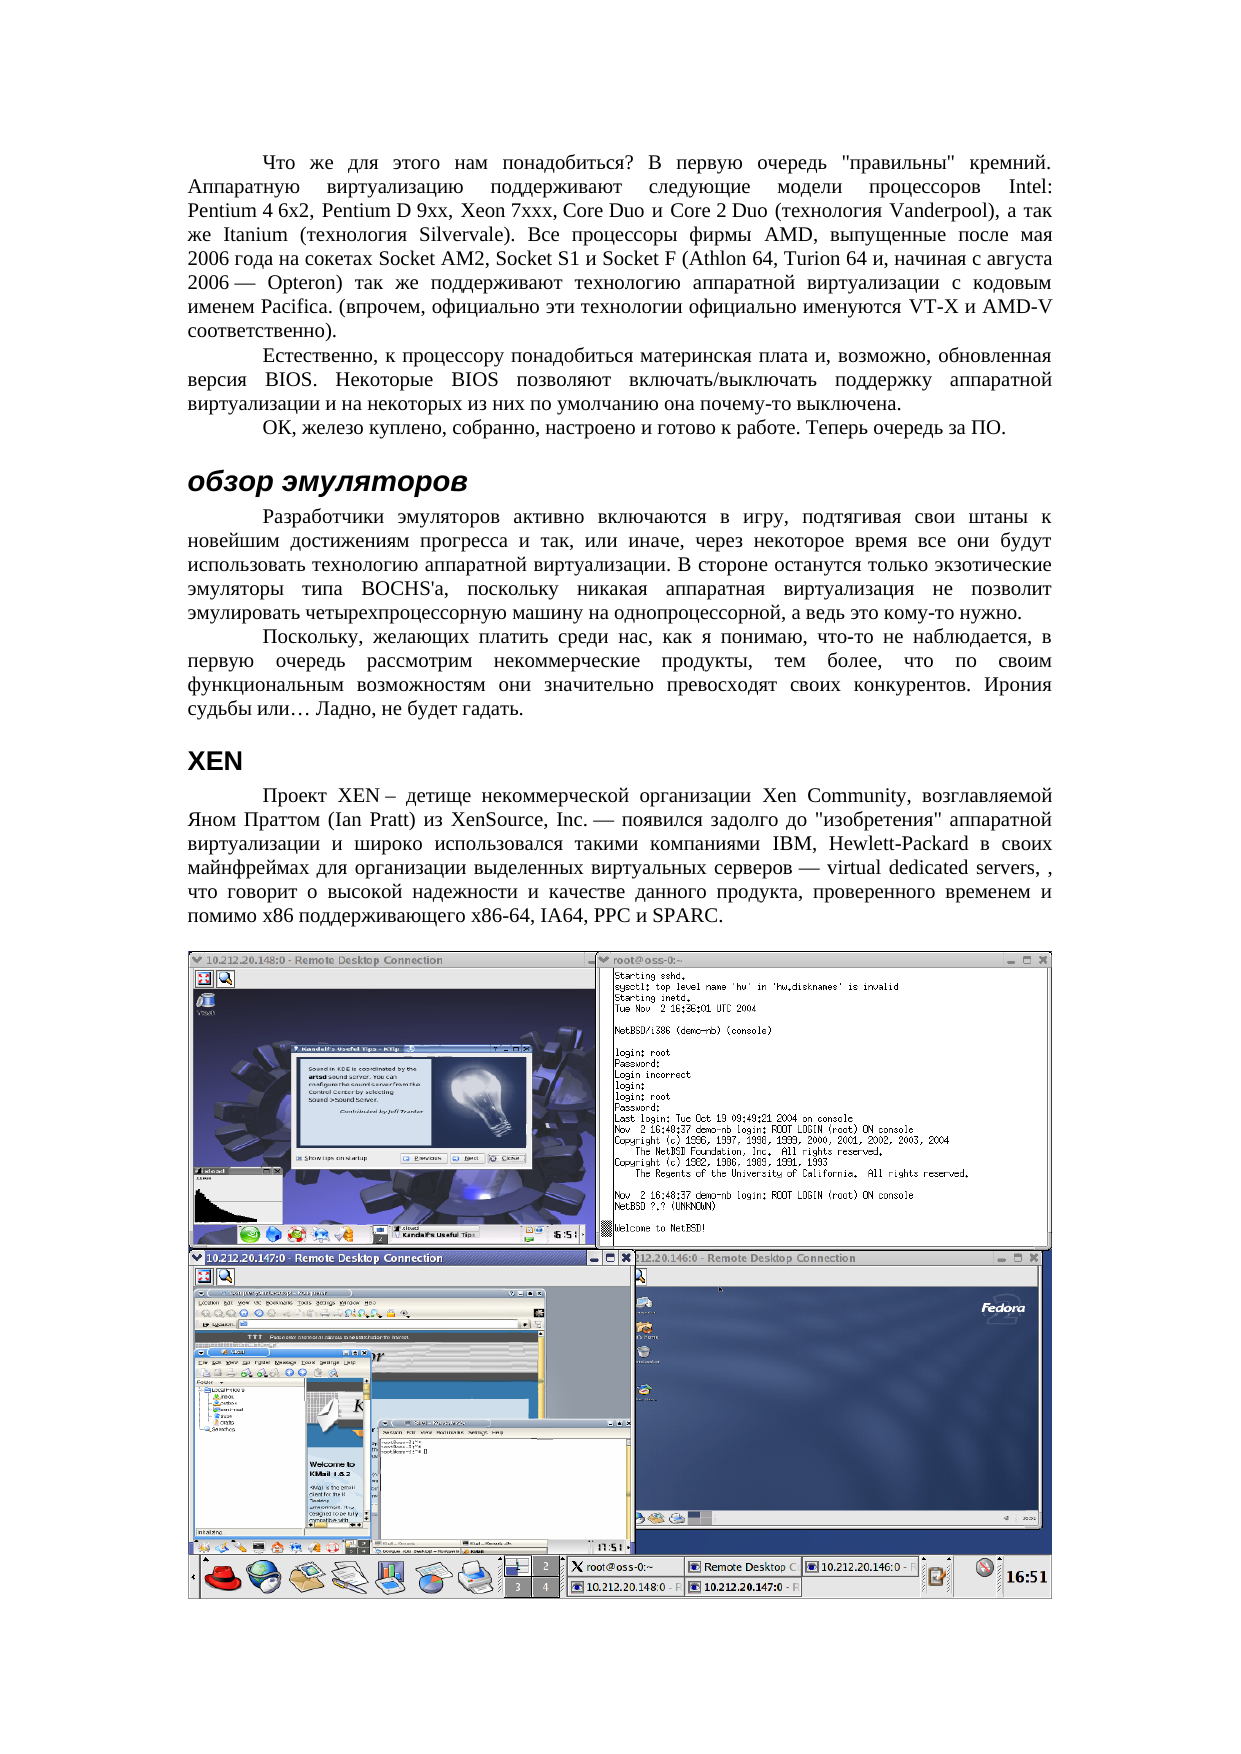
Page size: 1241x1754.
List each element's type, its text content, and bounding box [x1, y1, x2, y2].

picture [188, 951, 1052, 1599]
text Разработчики эмуляторов активно включаются в игру, подтягивая свои штаны к новейшим достижениям прогресса и так, или иначе, через некоторое время все они будут использовать технологию аппаратной виртуализации. В стороне останутся только экзотические эмуляторы типа BOCHS'а, поскольку никакая аппаратная виртуализация не позволит эмулировать четырехпроцессорную машину на однопроцессорной, а ведь это кому-то нужно. [187, 503, 1053, 624]
subtitle XEN [187, 745, 1053, 776]
text Что же для этого нам понадобиться? В первую очередь "правильны" кремний. Аппаратную виртуализацию поддерживают следующие модели процессоров Intel: Pentium 4 6x2, Pentium D 9xx, Xeon 7xxx, Core Duo и Core 2 Duo (технология Vanderpool), а так же Itanium (технология Silvervale). Все процессоры фирмы AMD, выпущенные после мая 2006 года на сокетах Socket AM2, Socket S1 и Socket F (Athlon 64, Turion 64 и, начиная с августа 2006 — Opteron) так же поддерживают технологию аппаратной виртуализации с кодовым именем Pacifica. (впрочем, официально эти технологии официально именуются VT-X и AMD-V соответственно). [187, 150, 1053, 342]
text Проект XEN – детище некоммерческой организации Xen Community, возглавляемой Яном Праттом (Ian Pratt) из XenSource, Inc. — появился задолго до "изобретения" аппаратной виртуализации и широко использовался такими компаниями IBM, Hewlett-Packard в своих майнфреймах для организации выделенных виртуальных серверов — virtual dedicated servers, (подробнее о которых можно прочитать на http://en.wikipedia.org/wiki/Virtual_dedicated_server), что говорит о высокой надежности и качестве данного продукта, проверенного временем и помимо x86 поддерживающего x86-64, IA64, PPC и SPARC. [187, 783, 1053, 927]
text ОК, железо куплено, собранно, настроено и готово к работе. Теперь очередь за ПО. [187, 415, 1053, 439]
text Поскольку, желающих платить среди нас, как я понимаю, что-то не наблюдается, в первую очередь рассмотрим некоммерческие продукты, тем более, что по своим функциональным возможностям они значительно превосходят своих конкурентов. Ирония судьбы или… Ладно, не будет гадать. [187, 624, 1053, 720]
subtitle обзор эмуляторов [187, 464, 1053, 497]
text Естественно, к процессору понадобиться материнская плата и, возможно, обновленная версия BIOS. Некоторые BIOS позволяют включать/выключать поддержку аппаратной виртуализации и на некоторых из них по умолчанию она почему-то выключена. [187, 342, 1053, 415]
